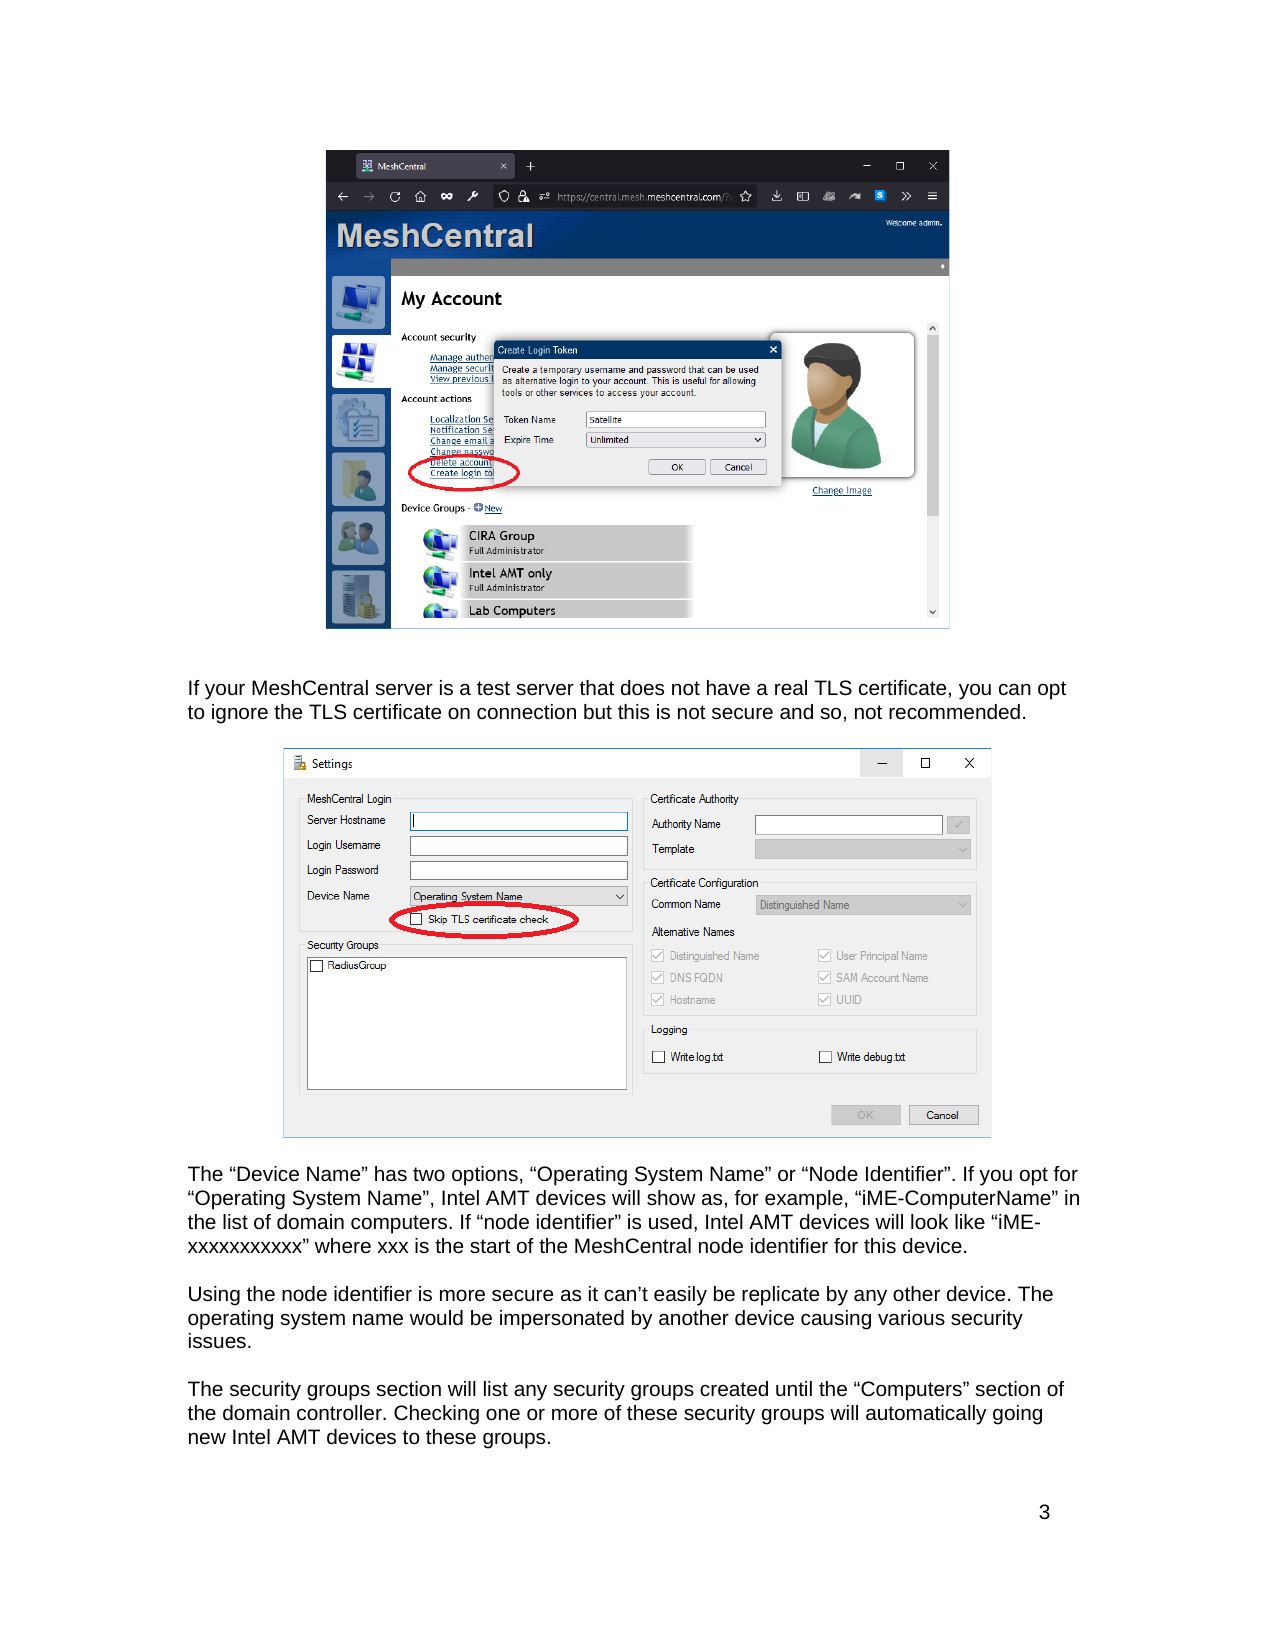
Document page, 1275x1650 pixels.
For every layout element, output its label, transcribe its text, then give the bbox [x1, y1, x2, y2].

text Using the node identifier is more secure as it can’t easily be replicate by any other device. The operating system name would be impersonated by another device causing various security issues. [187, 1281, 1087, 1353]
text The security groups section will list any security groups created until the “Computers” section of the domain controller. Checking one or more of these security groups will automatically going new Intel AMT devices to these groups. [187, 1377, 1087, 1449]
text The “Device Name” has two options, “Operating System Name” or “Node Identifier”. If you opt for “Operating System Name”, Intel AMT devices will show as, for example, “iME-ComputerName” in the list of domain computers. If “node identifier” is used, Intel AMT devices will look like “iME-xxxxxxxxxxx” where xxx is the start of the MeshCentral node identifier for this device. [187, 1162, 1087, 1257]
text If your MeshCentral server is a test server that does not have a real TLS certificate, you can opt to ignore the TLS certificate on connection but this is not secure and so, not recommended. [187, 676, 1087, 724]
